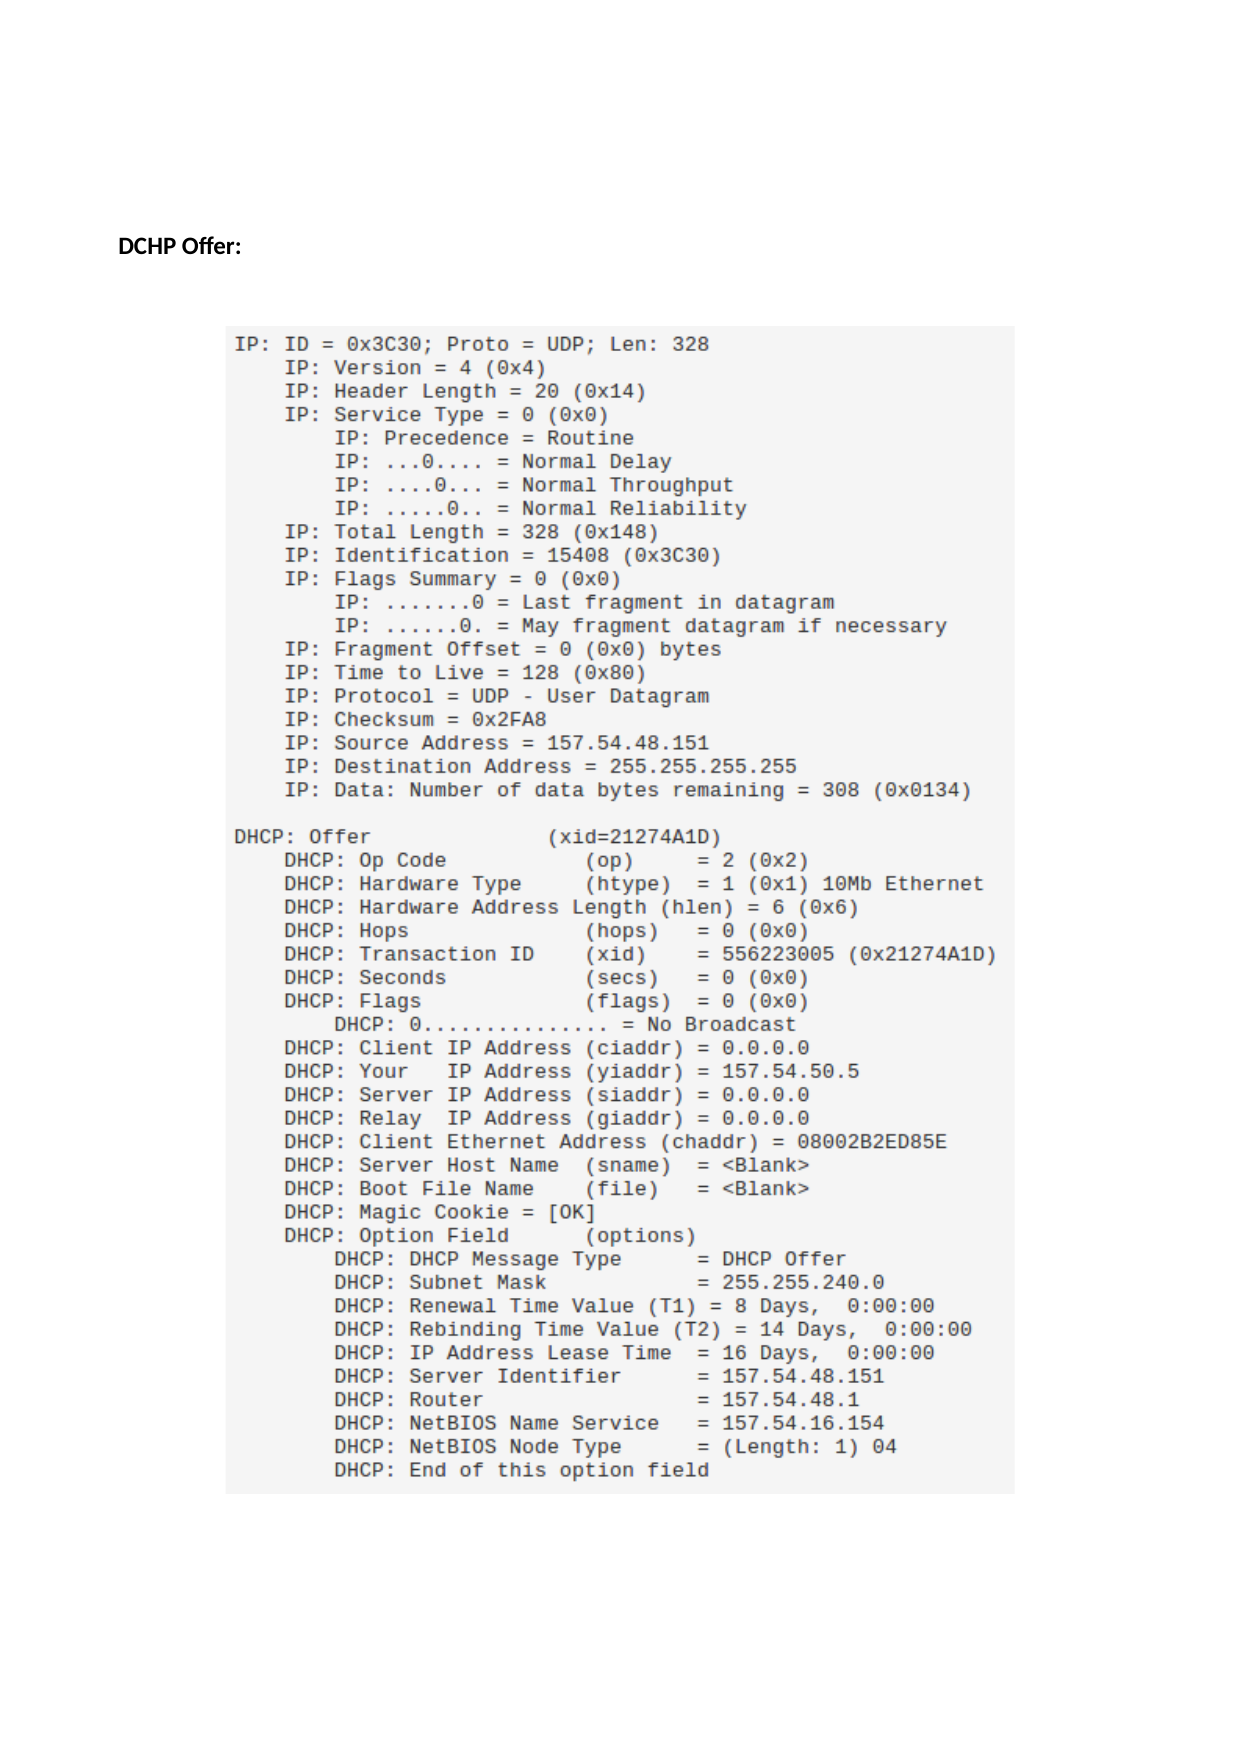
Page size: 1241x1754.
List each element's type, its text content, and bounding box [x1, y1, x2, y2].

picture [225, 326, 1015, 1494]
text DCHP Offer: [118, 230, 1122, 261]
